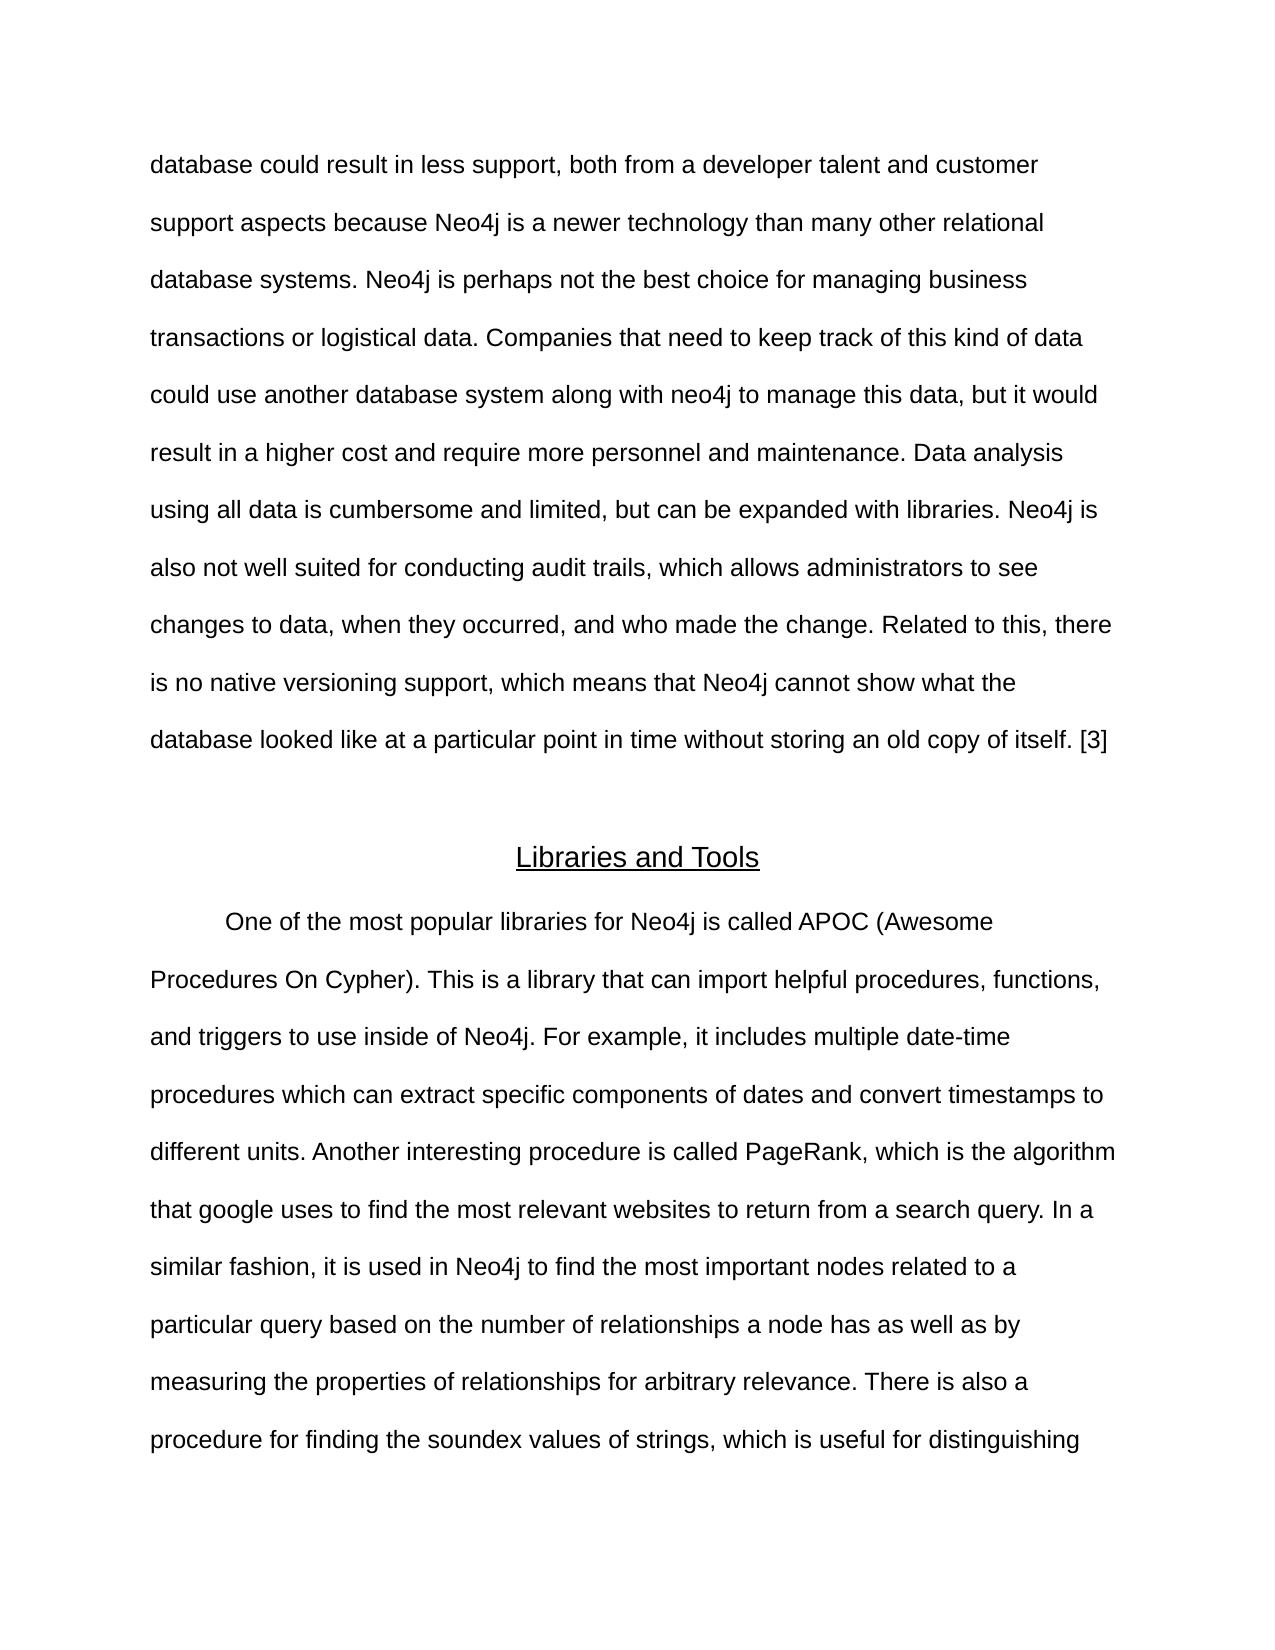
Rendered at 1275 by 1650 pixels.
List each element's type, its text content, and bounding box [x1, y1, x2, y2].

text Libraries and Tools [150, 840, 1125, 873]
text database could result in less support, both from a developer talent and customer support aspects because Neo4j is a newer technology than many other relational database systems. Neo4j is perhaps not the best choice for managing business transactions or logistical data. Companies that need to keep track of this kind of data could use another database system along with neo4j to manage this data, but it would result in a higher cost and require more personnel and maintenance. Data analysis using all data is cumbersome and limited, but can be expanded with libraries. Neo4j is also not well suited for conducting audit trails, which allows administrators to see changes to data, when they occurred, and who made the change. Related to this, there is no native versioning support, which means that Neo4j cannot show what the database looked like at a particular point in time without storing an old copy of itself. [3] [150, 150, 1125, 754]
text One of the most popular libraries for Neo4j is called APOC (Awesome Procedures On Cypher). This is a library that can import helpful procedures, functions, and triggers to use inside of Neo4j. For example, it includes multiple date-time procedures which can extract specific components of dates and convert timestamps to different units. Another interesting procedure is called PageRank, which is the algorithm that google uses to find the most relevant websites to return from a search query. In a similar fashion, it is used in Neo4j to find the most important nodes related to a particular query based on the number of relationships a node has as well as by measuring the properties of relationships for arbitrary relevance. There is also a procedure for finding the soundex values of strings, which is useful for distinguishing [150, 907, 1125, 1453]
